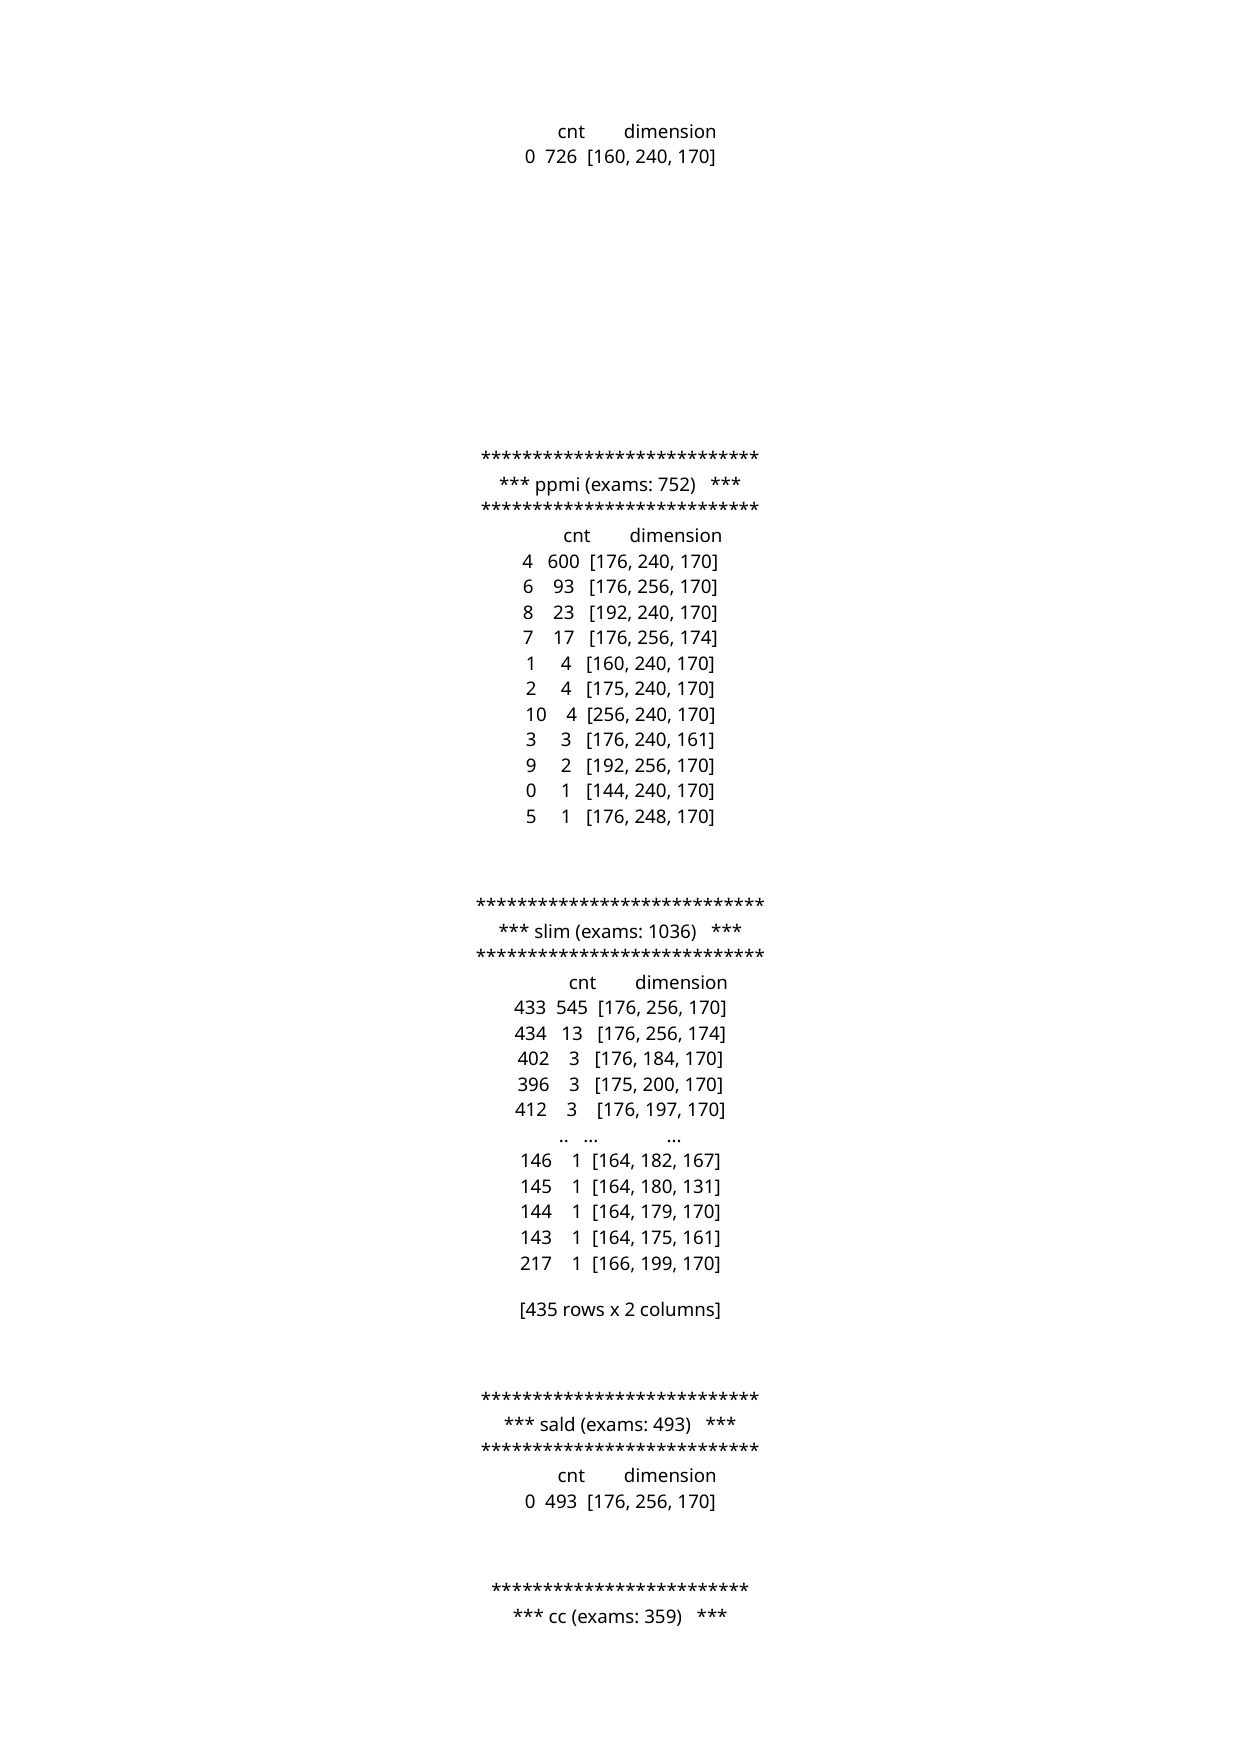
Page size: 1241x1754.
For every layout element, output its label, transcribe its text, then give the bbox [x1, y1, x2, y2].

text 2 4 [175, 240, 170] [118, 676, 1122, 701]
text 6 93 [176, 256, 170] [118, 573, 1122, 599]
text *** ppmi (exams: 752) *** [118, 471, 1122, 497]
text 9 2 [192, 256, 170] [118, 752, 1122, 778]
text *************************** [118, 497, 1122, 522]
text 10 4 [256, 240, 170] [118, 701, 1122, 727]
text 412 3 [176, 197, 170] [118, 1097, 1122, 1122]
text 0 1 [144, 240, 170] [118, 778, 1122, 803]
text 402 3 [176, 184, 170] [118, 1046, 1122, 1071]
text 146 1 [164, 182, 167] [118, 1148, 1122, 1173]
text 434 13 [176, 256, 174] [118, 1020, 1122, 1046]
text 217 1 [166, 199, 170] [118, 1250, 1122, 1275]
text 145 1 [164, 180, 131] [118, 1173, 1122, 1199]
text 396 3 [175, 200, 170] [118, 1071, 1122, 1097]
text [435 rows x 2 columns] [118, 1297, 1122, 1322]
text ************************* [118, 1577, 1122, 1603]
text *************************** [118, 1386, 1122, 1411]
text *************************** [118, 1437, 1122, 1462]
text **************************** [118, 892, 1122, 918]
text cnt dimension [118, 969, 1122, 995]
text 8 23 [192, 240, 170] [118, 599, 1122, 624]
text 144 1 [164, 179, 170] [118, 1199, 1122, 1224]
text 5 1 [176, 248, 170] [118, 803, 1122, 829]
text cnt dimension [118, 118, 1122, 144]
text 4 600 [176, 240, 170] [118, 548, 1122, 573]
text 433 545 [176, 256, 170] [118, 995, 1122, 1020]
text 3 3 [176, 240, 161] [118, 727, 1122, 752]
text *************************** [118, 446, 1122, 471]
text cnt dimension [118, 522, 1122, 548]
text *** slim (exams: 1036) *** [118, 918, 1122, 943]
text **************************** [118, 943, 1122, 969]
text *** sald (exams: 493) *** [118, 1411, 1122, 1437]
text 0 493 [176, 256, 170] [118, 1488, 1122, 1514]
text 7 17 [176, 256, 174] [118, 624, 1122, 650]
text cnt dimension [118, 1462, 1122, 1488]
text 0 726 [160, 240, 170] [118, 144, 1122, 169]
text 1 4 [160, 240, 170] [118, 650, 1122, 676]
text .. ... ... [118, 1122, 1122, 1148]
text *** cc (exams: 359) *** [118, 1603, 1122, 1628]
text 143 1 [164, 175, 161] [118, 1224, 1122, 1250]
